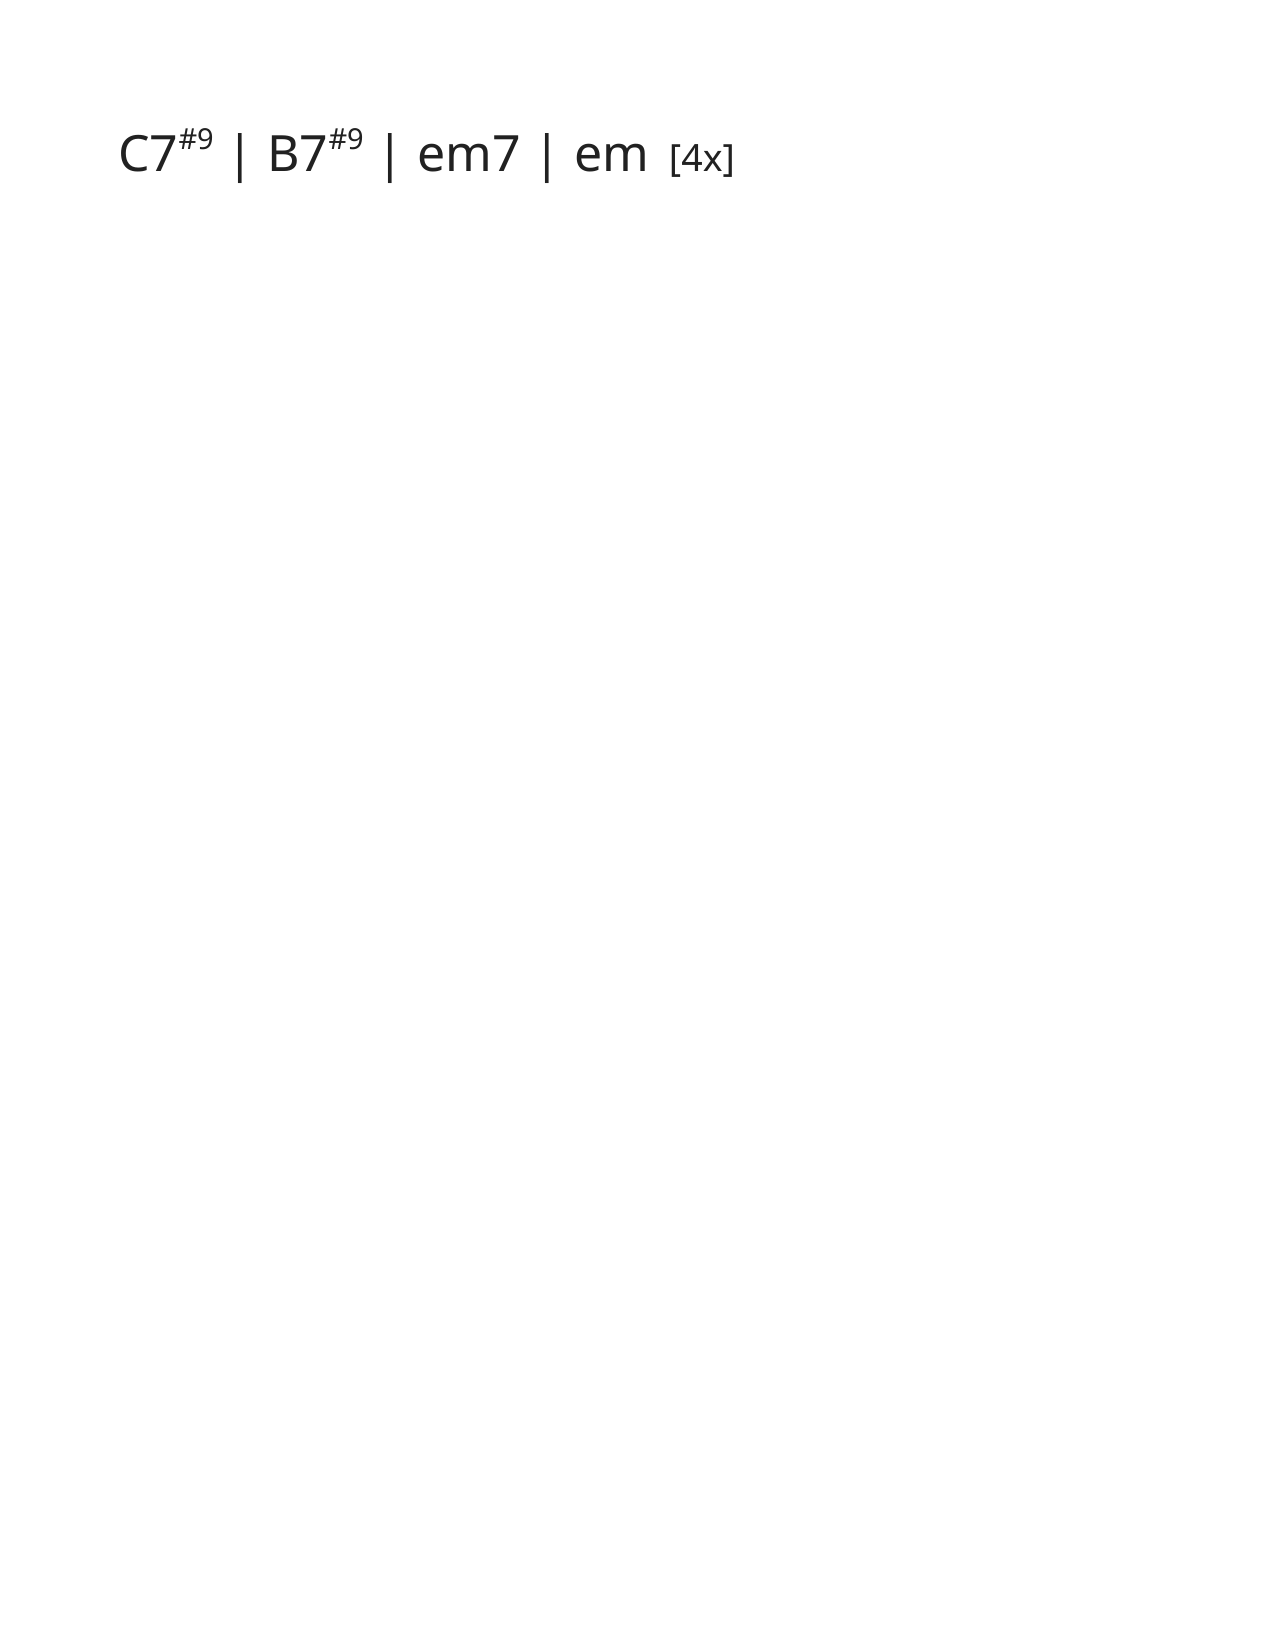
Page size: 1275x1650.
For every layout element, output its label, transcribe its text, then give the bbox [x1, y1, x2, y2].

text C7#9 | B7#9 | em7 | em [4x] [118, 118, 1157, 186]
